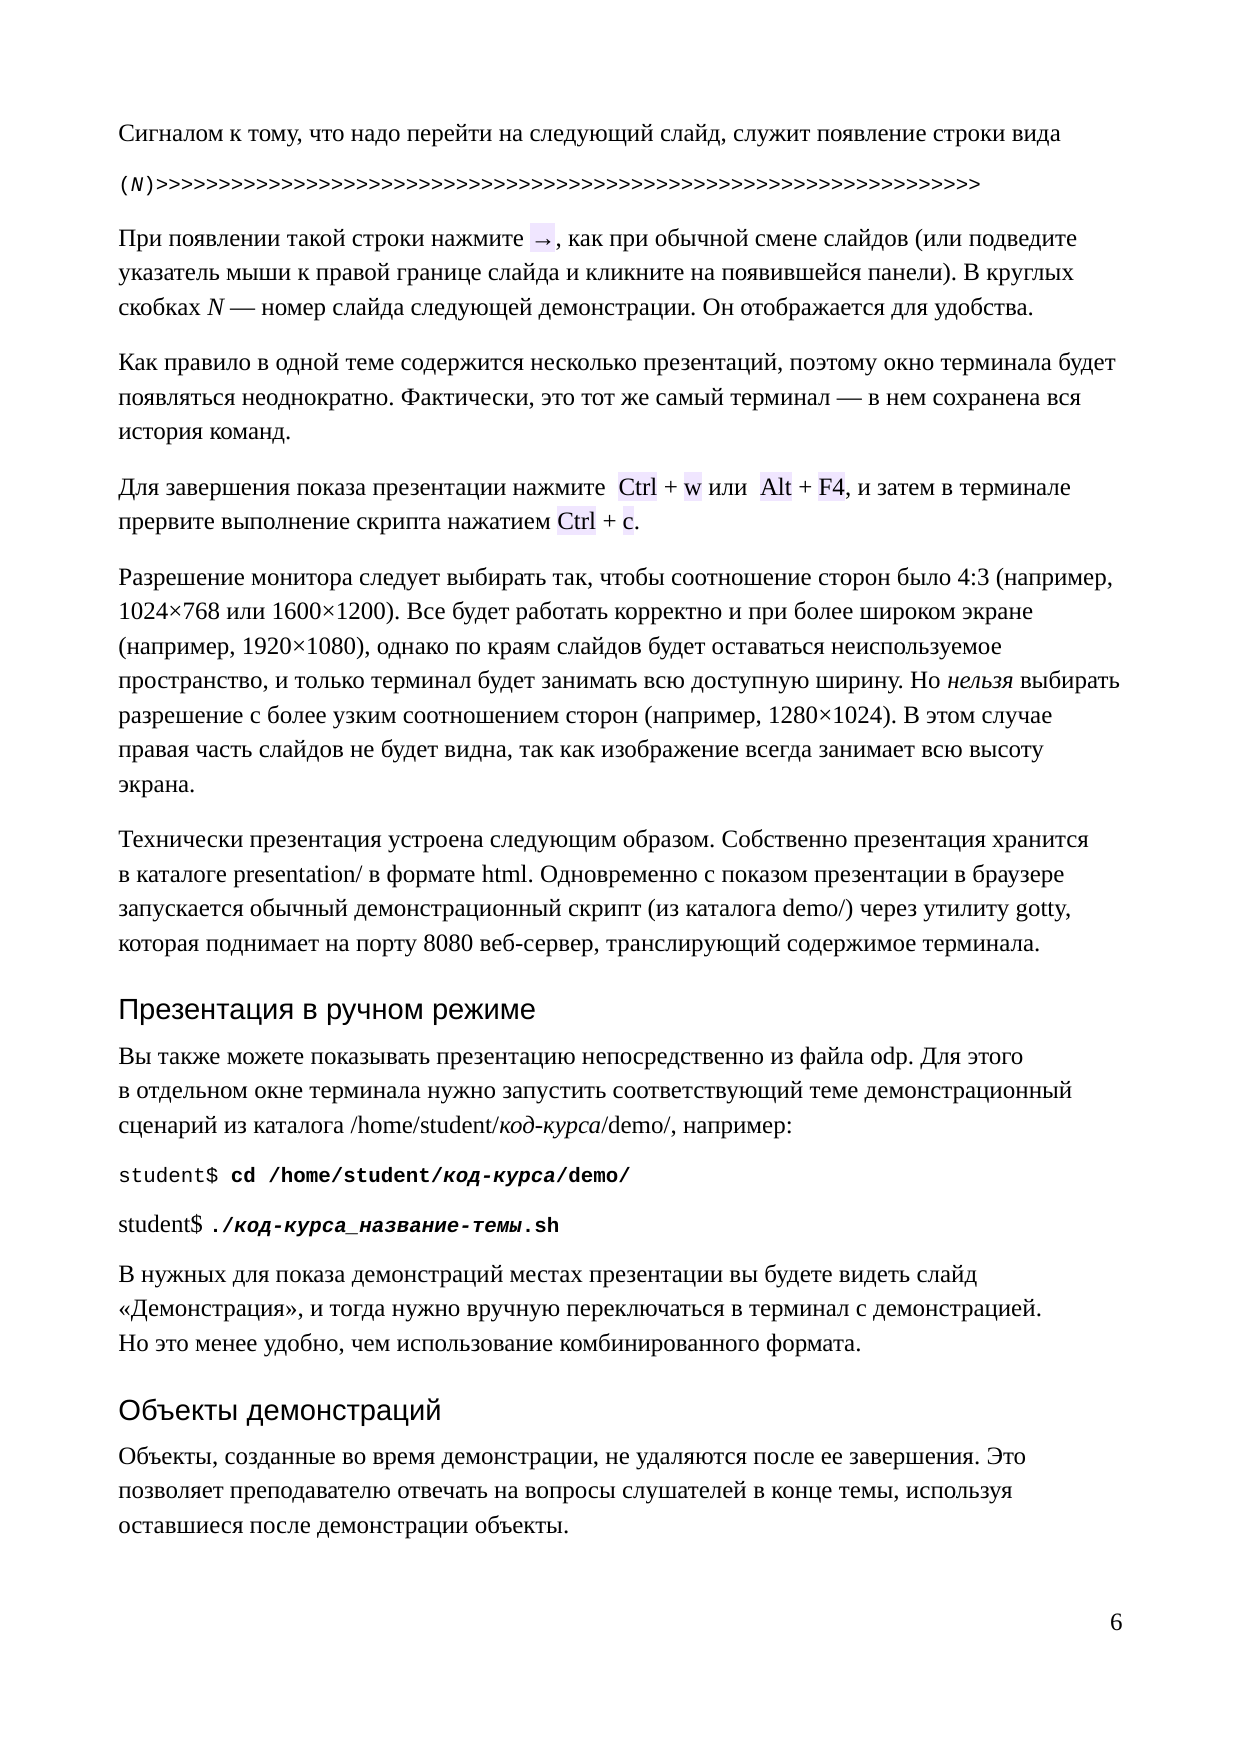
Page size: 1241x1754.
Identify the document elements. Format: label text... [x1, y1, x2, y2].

text Разрешение монитора следует выбирать так, чтобы соотношение сторон было 4:3 (например, 1024×768 или 1600×1200). Все будет работать корректно и при более широком экране (например, 1920×1080), однако по краям слайдов будет оставаться неиспользуемое пространство, и только терминал будет занимать всю доступную ширину. Но нельзя выбирать разрешение с более узким соотношением сторон (например, 1280×1024). В этом случае правая часть слайдов не будет видна, так как изображение всегда занимает всю высоту экрана. [118, 562, 1122, 798]
text Для завершения показа презентации нажмите Ctrl + w или Alt + F4, и затем в терминале прервите выполнение скрипта нажатием Ctrl + c. [118, 472, 1122, 535]
text Вы также можете показывать презентацию непосредственно из файла odp. Для этого в отдельном окне терминала нужно запустить соответствующий теме демонстрационный сценарий из каталога /home/student/код-курса/demo/, например: [118, 1041, 1122, 1138]
text (N)>>>>>>>>>>>>>>>>>>>>>>>>>>>>>>>>>>>>>>>>>>>>>>>>>>>>>>>>>>>>>>>>>> [118, 174, 1122, 197]
text Объекты, созданные во время демонстрации, не удаляются после ее завершения. Это позволяет преподавателю отвечать на вопросы слушателей в конце темы, используя оставшиеся после демонстрации объекты. [118, 1441, 1122, 1539]
text Сигналом к тому, что надо перейти на следующий слайд, служит появление строки вида [118, 118, 1122, 147]
text student$ cd /home/student/код-курса/demo/ [118, 1165, 1122, 1189]
text Технически презентация устроена следующим образом. Собственно презентация хранится в каталоге presentation/ в формате html. Одновременно с показом презентации в браузере запускается обычный демонстрационный скрипт (из каталога demo/) через утилиту gotty, которая поднимает на порту 8080 веб-сервер, транслирующий содержимое терминала. [118, 824, 1122, 957]
subtitle Объекты демонстраций [118, 1392, 1122, 1426]
text При появлении такой строки нажмите →, как при обычной смене слайдов (или подведите указатель мыши к правой границе слайда и кликните на появившейся панели). В круглых скобках N — номер слайда следующей демонстрации. Он отображается для удобства. [118, 223, 1122, 321]
text student$ ./код-курса_название-темы.sh [118, 1209, 1122, 1238]
text В нужных для показа демонстраций местах презентации вы будете видеть слайд «Демонстрация», и тогда нужно вручную переключаться в терминал с демонстрацией. Но это менее удобно, чем использование комбинированного формата. [118, 1259, 1122, 1357]
text Как правило в одной теме содержится несколько презентаций, поэтому окно терминала будет появляться неоднократно. Фактически, это тот же самый терминал — в нем сохранена вся история команд. [118, 347, 1122, 445]
subtitle Презентация в ручном режиме [118, 992, 1122, 1026]
